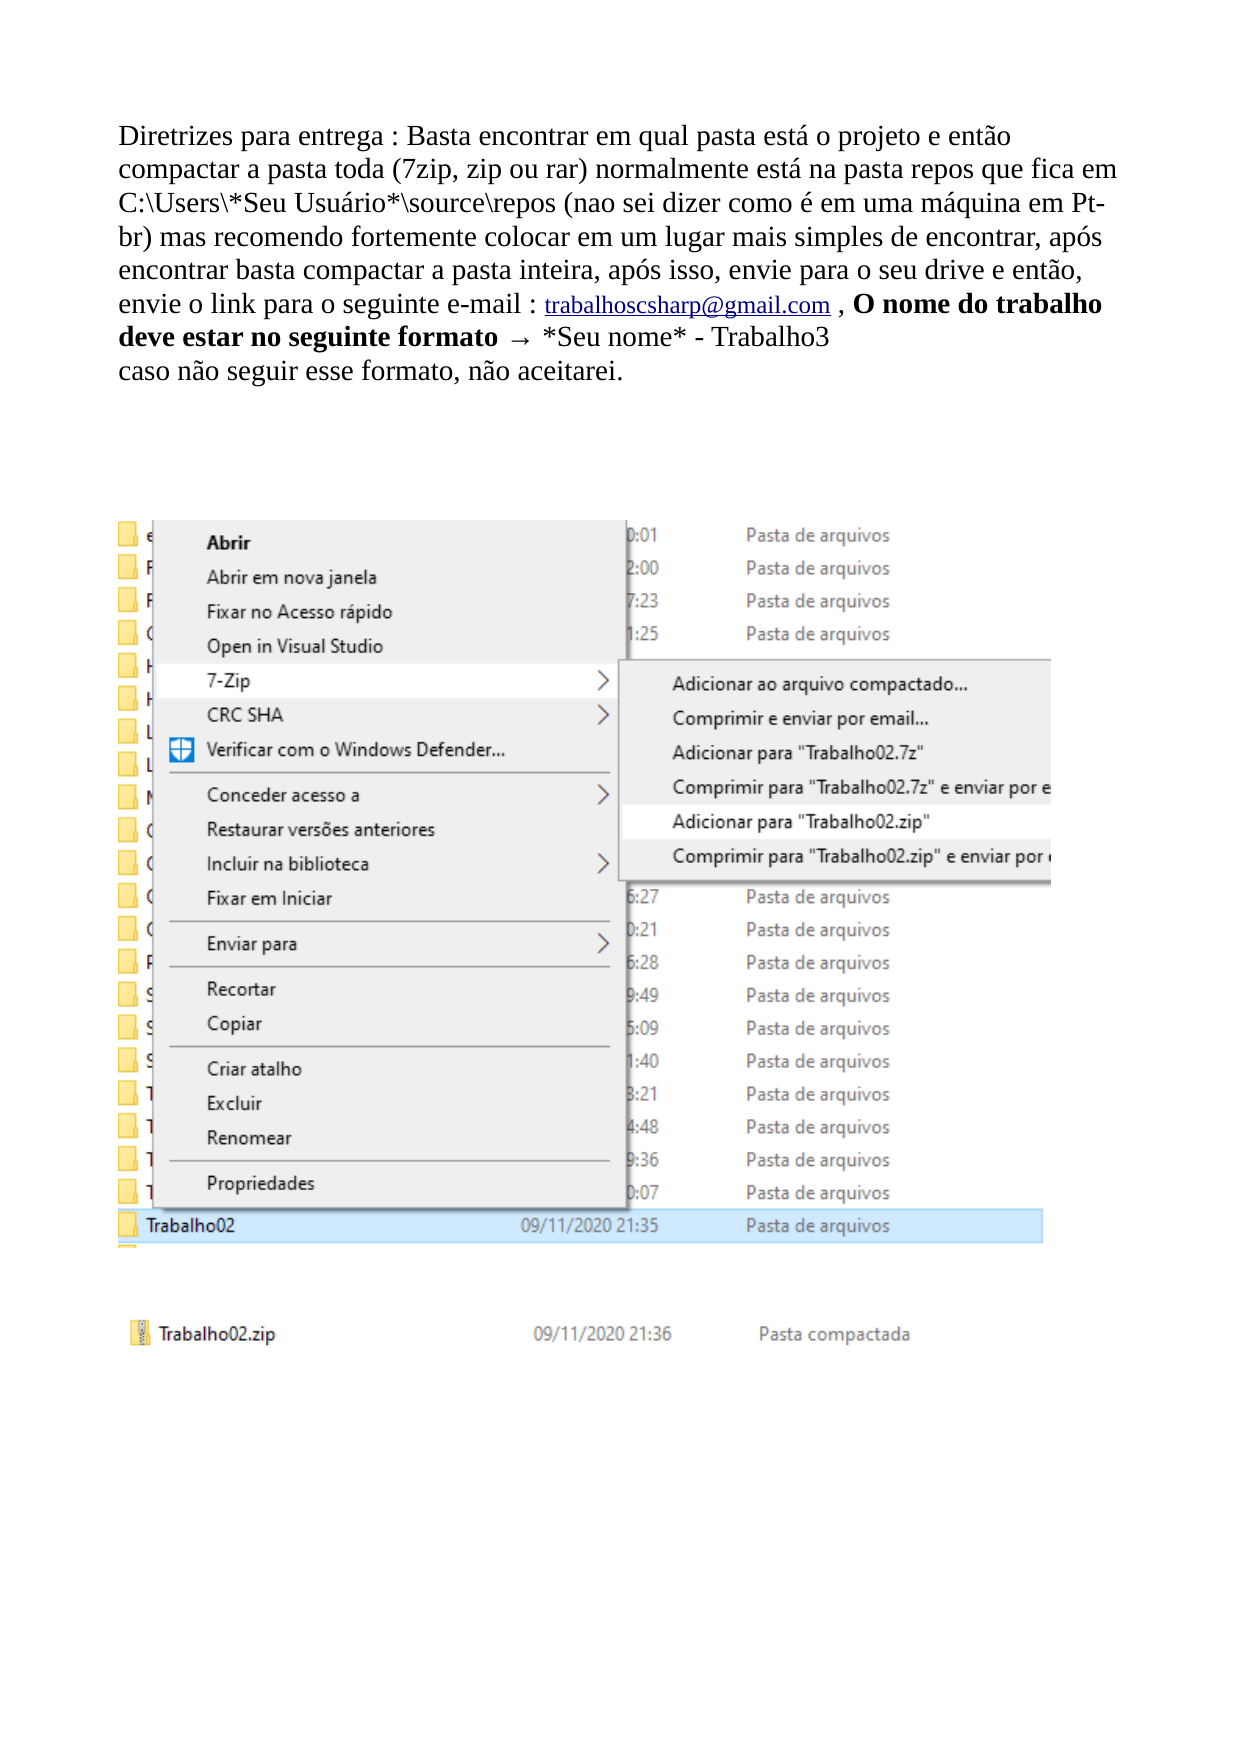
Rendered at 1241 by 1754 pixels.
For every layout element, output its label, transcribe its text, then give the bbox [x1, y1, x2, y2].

text caso não seguir esse formato, não aceitarei. [118, 353, 1122, 386]
picture [118, 1314, 931, 1355]
picture [118, 520, 1051, 1248]
text Diretrizes para entrega : Basta encontrar em qual pasta está o projeto e então compactar a pasta toda (7zip, zip ou rar) normalmente está na pasta repos que fica em C:\Users\*Seu Usuário*\source\repos (nao sei dizer como é em uma máquina em Pt-br) mas recomendo fortemente colocar em um lugar mais simples de encontrar, após encontrar basta compactar a pasta inteira, após isso, envie para o seu drive e então, envie o link para o seguinte e-mail : trabalhoscsharp@gmail.com , O nome do trabalho deve estar no seguinte formato → *Seu nome* - Trabalho3 [118, 118, 1122, 353]
